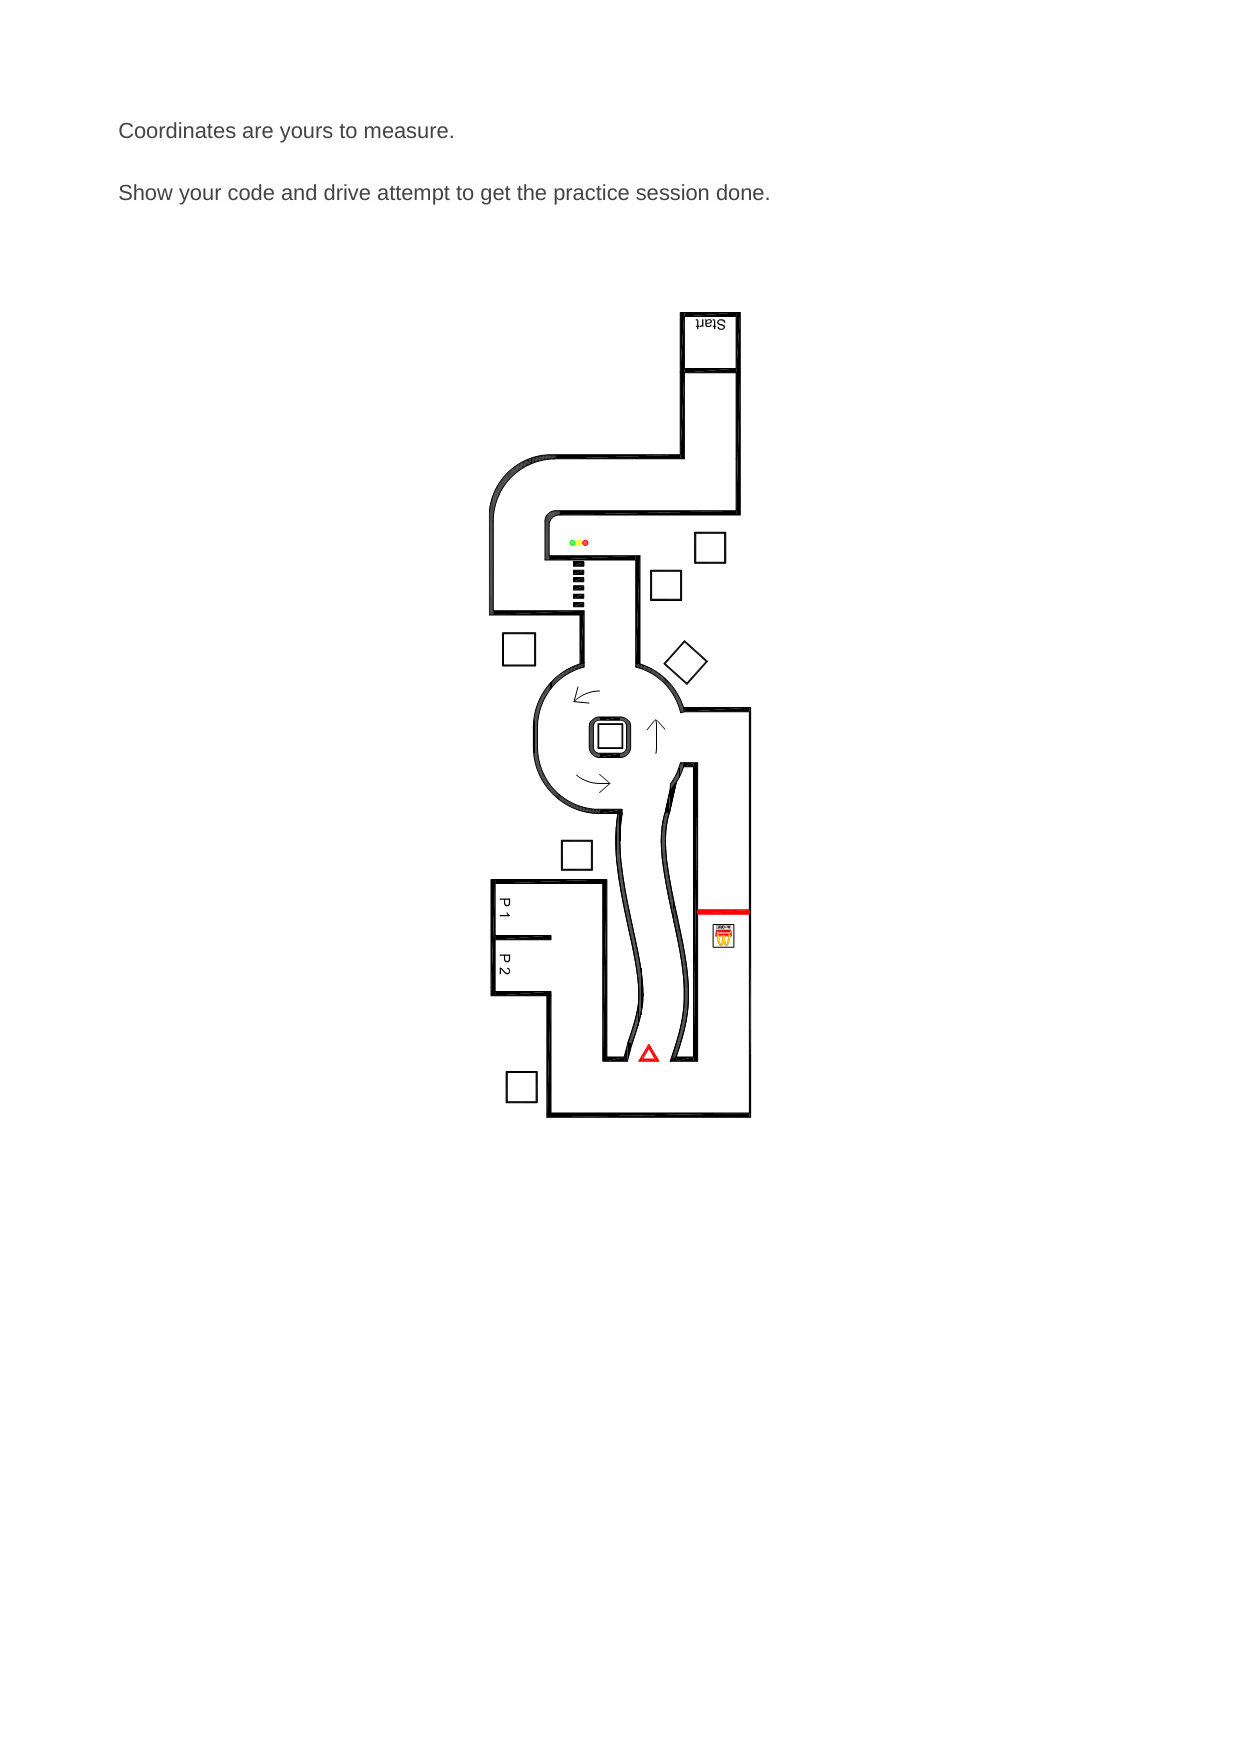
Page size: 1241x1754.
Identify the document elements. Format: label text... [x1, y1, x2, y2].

text Show your code and drive attempt to get the practice session done. [118, 180, 1122, 205]
text Coordinates are yours to measure. [118, 118, 1122, 143]
picture [488, 290, 752, 1151]
